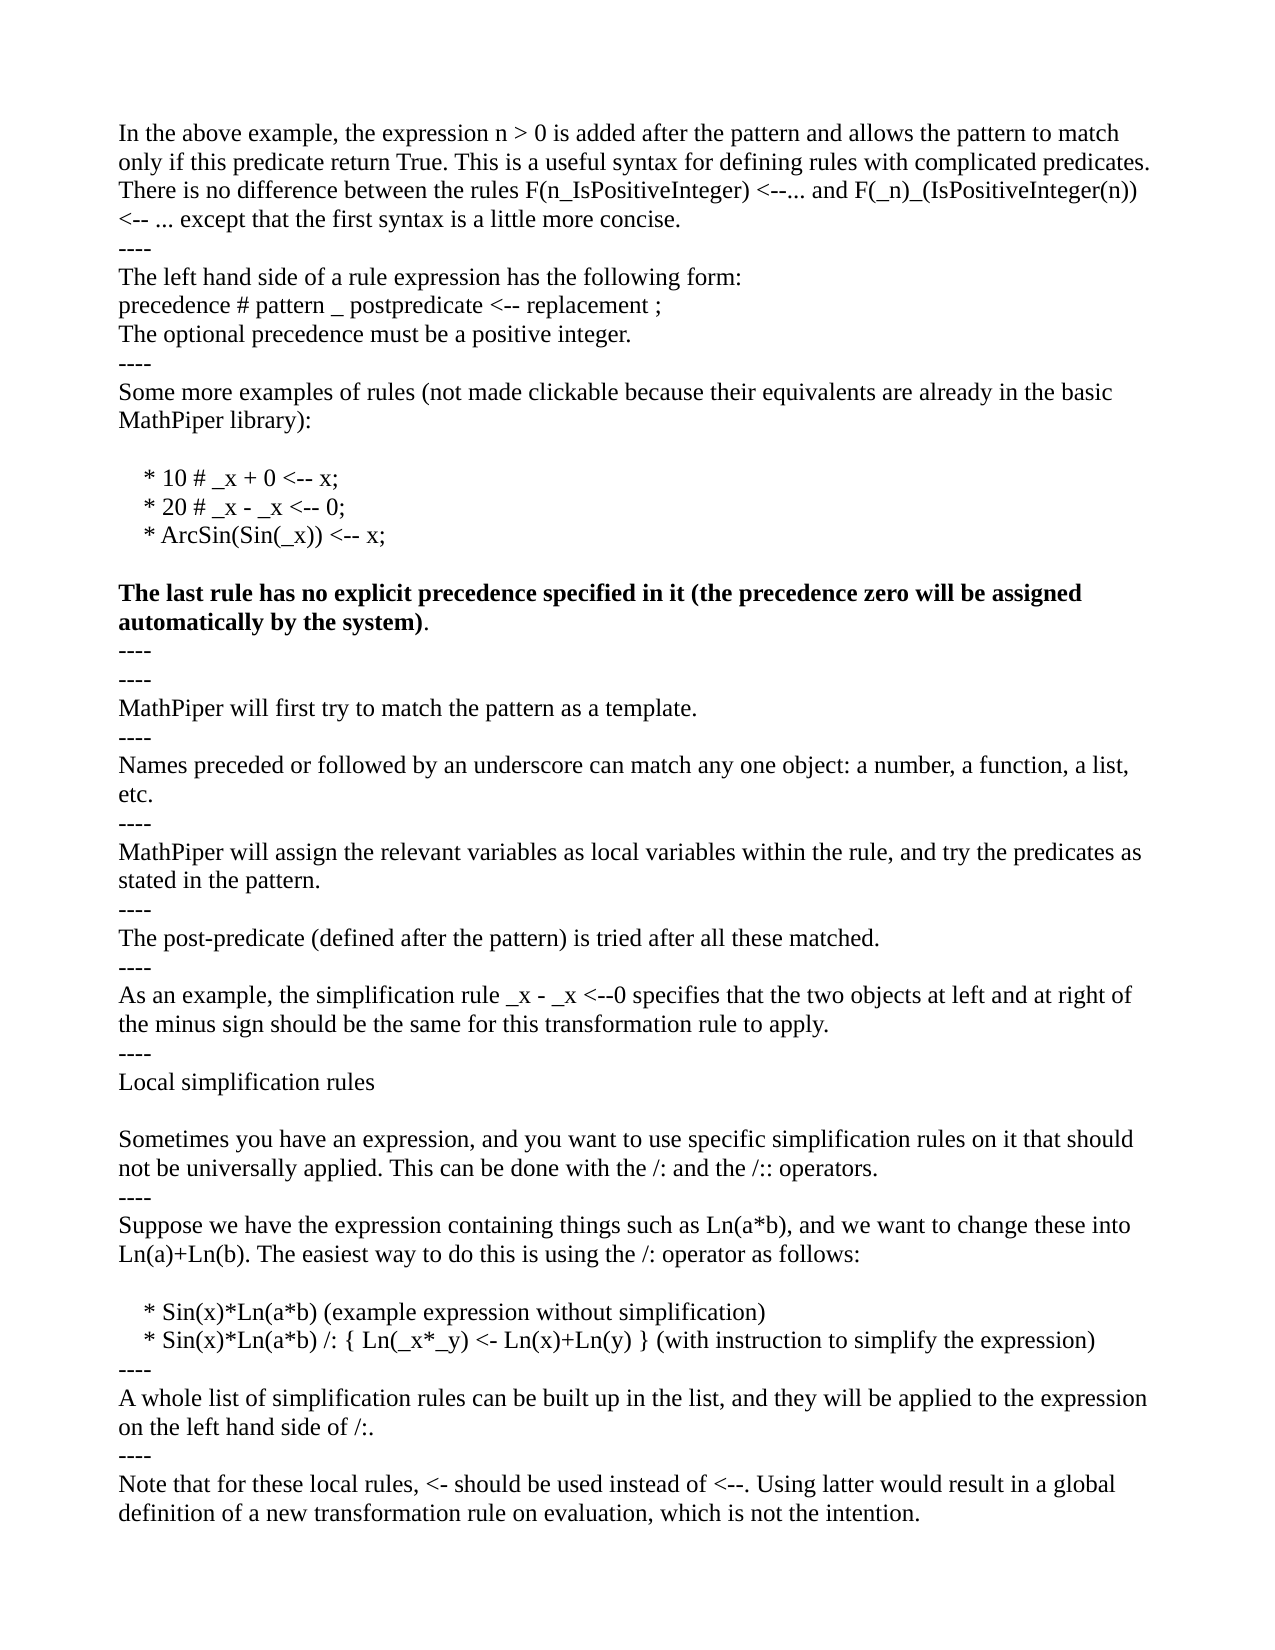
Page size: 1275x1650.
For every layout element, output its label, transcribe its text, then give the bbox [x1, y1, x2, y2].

text Sometimes you have an expression, and you want to use specific simplification rules on it that should not be universally applied. This can be done with the /: and the /:: operators. [118, 1124, 1157, 1182]
text ---- [118, 1038, 1157, 1067]
text ---- [118, 1182, 1157, 1211]
text * Sin(x)*Ln(a*b) (example expression without simplification) [118, 1297, 1157, 1326]
text MathPiper will first try to match the pattern as a template. [118, 693, 1157, 722]
text The last rule has no explicit precedence specified in it (the precedence zero will be assigned automatically by the system). [118, 578, 1157, 636]
text ---- [118, 808, 1157, 837]
text ---- [118, 636, 1157, 664]
text In the above example, the expression n > 0 is added after the pattern and allows the pattern to match only if this predicate return True. This is a useful syntax for defining rules with complicated predicates. There is no difference between the rules F(n_IsPositiveInteger) <--... and F(_n)_(IsPositiveInteger(n)) <-- ... except that the first syntax is a little more concise. [118, 118, 1157, 233]
text ---- [118, 233, 1157, 262]
text * Sin(x)*Ln(a*b) /: { Ln(_x*_y) <- Ln(x)+Ln(y) } (with instruction to simplify the expression) [118, 1326, 1157, 1354]
text The optional precedence must be a positive integer. [118, 319, 1157, 348]
text ---- [118, 1441, 1157, 1469]
text Local simplification rules [118, 1067, 1157, 1096]
text Some more examples of rules (not made clickable because their equivalents are already in the basic MathPiper library): [118, 377, 1157, 434]
text ---- [118, 348, 1157, 377]
text ---- [118, 1354, 1157, 1383]
text The post-predicate (defined after the pattern) is tried after all these matched. [118, 923, 1157, 952]
text ---- [118, 952, 1157, 981]
text The left hand side of a rule expression has the following form: [118, 262, 1157, 291]
text ---- [118, 722, 1157, 751]
text MathPiper will assign the relevant variables as local variables within the rule, and try the predicates as stated in the pattern. [118, 837, 1157, 894]
text precedence # pattern _ postpredicate <-- replacement ; [118, 291, 1157, 319]
text ---- [118, 664, 1157, 693]
text Names preceded or followed by an underscore can match any one object: a number, a function, a list, etc. [118, 751, 1157, 808]
text As an example, the simplification rule _x - _x <--0 specifies that the two objects at left and at right of the minus sign should be the same for this transformation rule to apply. [118, 981, 1157, 1038]
text ---- [118, 894, 1157, 923]
text Suppose we have the expression containing things such as Ln(a*b), and we want to change these into Ln(a)+Ln(b). The easiest way to do this is using the /: operator as follows: [118, 1211, 1157, 1268]
text Note that for these local rules, <- should be used instead of <--. Using latter would result in a global definition of a new transformation rule on evaluation, which is not the intention. [118, 1469, 1157, 1527]
text * 10 # _x + 0 <-- x; [118, 463, 1157, 492]
text * ArcSin(Sin(_x)) <-- x; [118, 521, 1157, 549]
text * 20 # _x - _x <-- 0; [118, 492, 1157, 521]
text A whole list of simplification rules can be built up in the list, and they will be applied to the expression on the left hand side of /:. [118, 1383, 1157, 1441]
